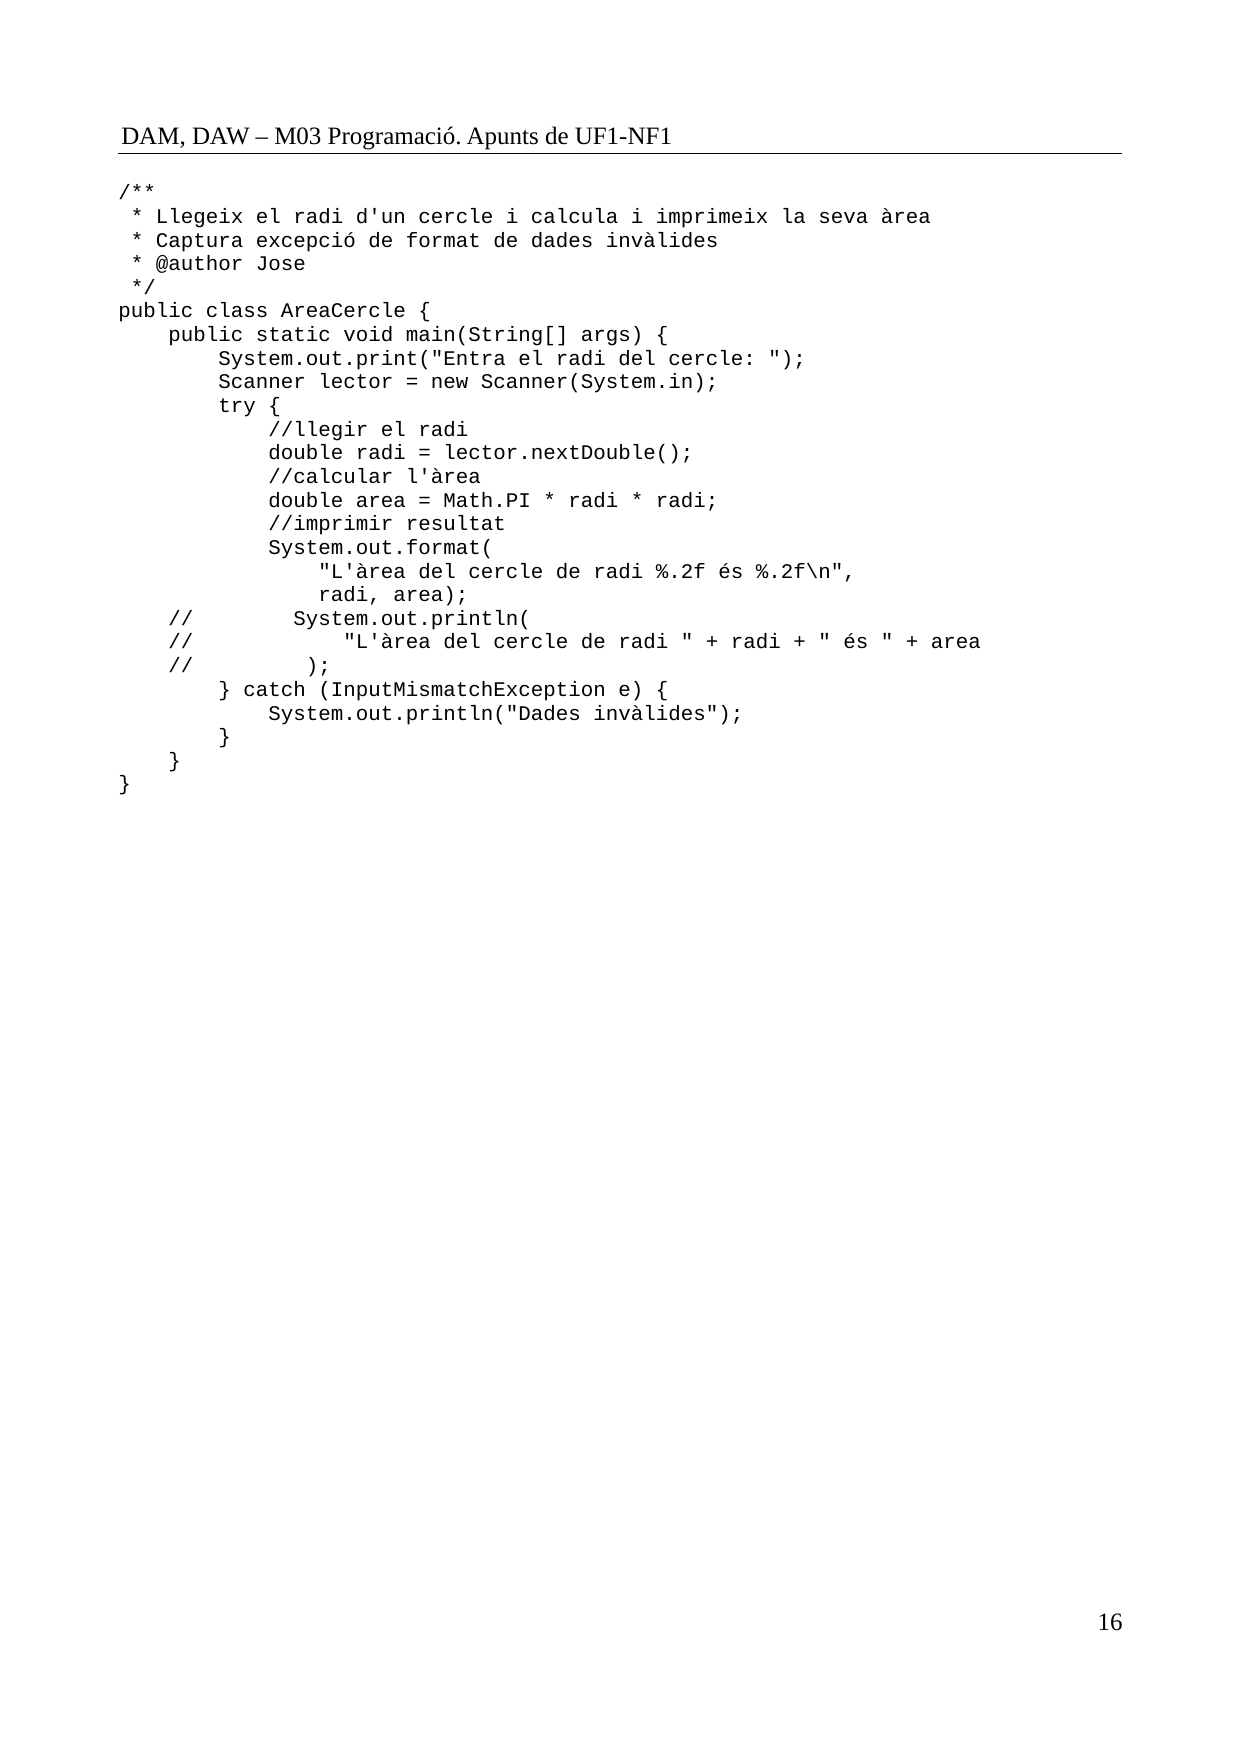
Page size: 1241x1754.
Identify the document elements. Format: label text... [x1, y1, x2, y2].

text // "L'àrea del cercle de radi " + radi + " és " + area [118, 632, 1122, 655]
text * @author Jose [118, 253, 1122, 277]
text //imprimir resultat [118, 513, 1122, 537]
text * Captura excepció de format de dades invàlides [118, 229, 1122, 253]
text System.out.print("Entra el radi del cercle: "); [118, 348, 1122, 371]
text // ); [118, 655, 1122, 679]
text public class AreaCercle { [118, 301, 1122, 324]
text double radi = lector.nextDouble(); [118, 442, 1122, 466]
text /** [118, 182, 1122, 206]
text } [118, 773, 1122, 797]
text //calcular l'àrea [118, 466, 1122, 490]
text } [118, 726, 1122, 750]
text //llegir el radi [118, 419, 1122, 442]
text Scanner lector = new Scanner(System.in); [118, 371, 1122, 395]
text System.out.println("Dades invàlides"); [118, 702, 1122, 726]
text public static void main(String[] args) { [118, 324, 1122, 348]
text * Llegeix el radi d'un cercle i calcula i imprimeix la seva àrea [118, 206, 1122, 229]
text "L'àrea del cercle de radi %.2f és %.2f\n", [118, 561, 1122, 584]
text } [118, 750, 1122, 773]
text } catch (InputMismatchException e) { [118, 679, 1122, 702]
text */ [118, 277, 1122, 301]
text radi, area); [118, 584, 1122, 608]
text double area = Math.PI * radi * radi; [118, 490, 1122, 513]
text System.out.format( [118, 537, 1122, 561]
text try { [118, 395, 1122, 419]
text // System.out.println( [118, 608, 1122, 632]
